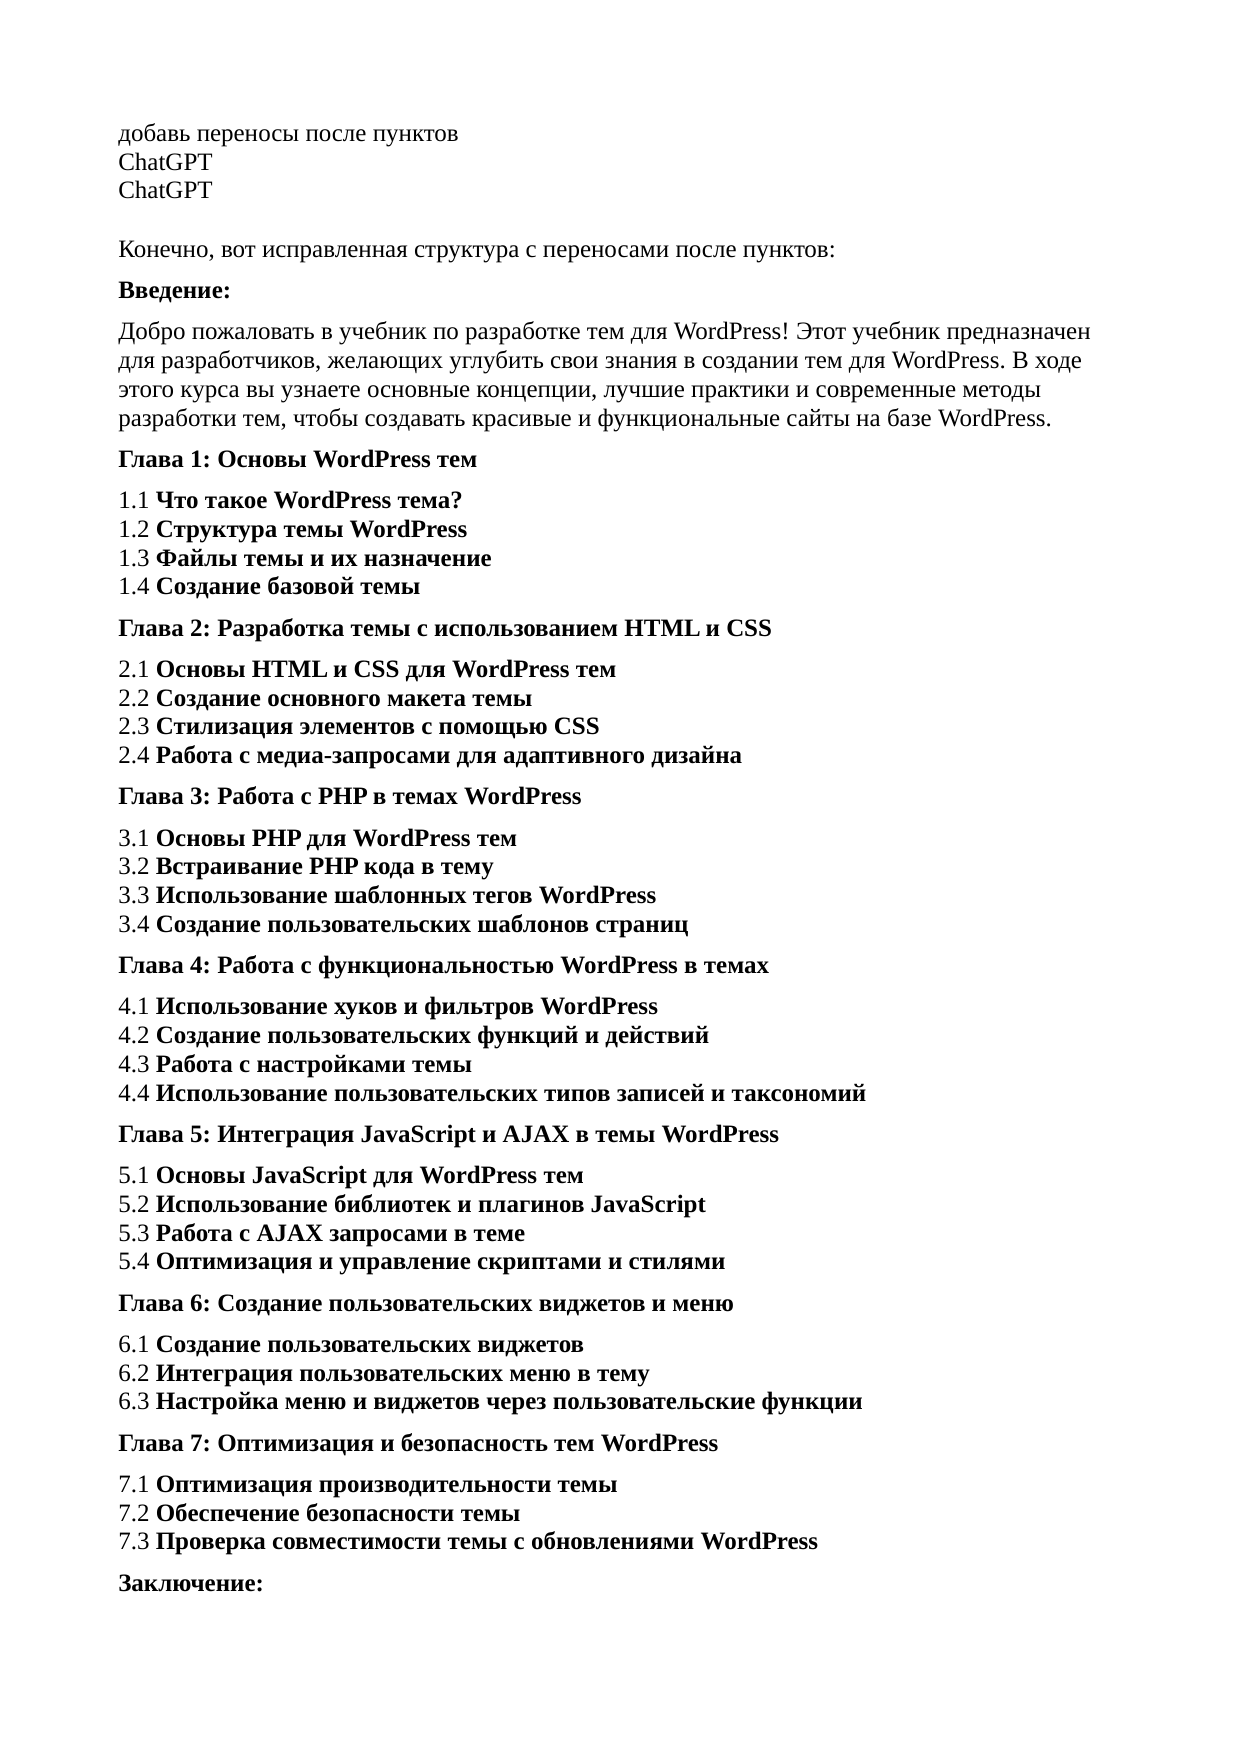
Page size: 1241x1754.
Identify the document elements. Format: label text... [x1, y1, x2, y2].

text Конечно, вот исправленная структура с переносами после пунктов: [118, 234, 1122, 263]
text добавь переносы после пунктов [118, 118, 1122, 147]
text 6.1 Создание пользовательских виджетов 6.2 Интеграция пользовательских меню в тему 6.3 Настройка меню и виджетов через пользовательские функции [118, 1329, 1122, 1415]
text Глава 5: Интеграция JavaScript и AJAX в темы WordPress [118, 1119, 1122, 1148]
text 7.1 Оптимизация производительности темы 7.2 Обеспечение безопасности темы 7.3 Проверка совместимости темы с обновлениями WordPress [118, 1469, 1122, 1555]
text Глава 6: Создание пользовательских виджетов и меню [118, 1288, 1122, 1316]
text 3.1 Основы PHP для WordPress тем 3.2 Встраивание PHP кода в тему 3.3 Использование шаблонных тегов WordPress 3.4 Создание пользовательских шаблонов страниц [118, 823, 1122, 938]
text Глава 1: Основы WordPress тем [118, 444, 1122, 473]
text ChatGPT [118, 176, 1122, 204]
text Глава 4: Работа с функциональностью WordPress в темах [118, 950, 1122, 979]
text Добро пожаловать в учебник по разработке тем для WordPress! Этот учебник предназначен для разработчиков, желающих углубить свои знания в создании тем для WordPress. В ходе этого курса вы узнаете основные концепции, лучшие практики и современные методы разработки тем, чтобы создавать красивые и функциональные сайты на базе WordPress. [118, 316, 1122, 431]
text ChatGPT [118, 147, 1122, 176]
text Глава 2: Разработка темы с использованием HTML и CSS [118, 613, 1122, 641]
text 5.1 Основы JavaScript для WordPress тем 5.2 Использование библиотек и плагинов JavaScript 5.3 Работа с AJAX запросами в теме 5.4 Оптимизация и управление скриптами и стилями [118, 1160, 1122, 1275]
text 1.1 Что такое WordPress тема? 1.2 Структура темы WordPress 1.3 Файлы темы и их назначение 1.4 Создание базовой темы [118, 485, 1122, 600]
text Глава 3: Работа с PHP в темах WordPress [118, 781, 1122, 810]
text Глава 7: Оптимизация и безопасность тем WordPress [118, 1428, 1122, 1456]
text Заключение: [118, 1568, 1122, 1596]
text 4.1 Использование хуков и фильтров WordPress 4.2 Создание пользовательских функций и действий 4.3 Работа с настройками темы 4.4 Использование пользовательских типов записей и таксономий [118, 991, 1122, 1106]
text 2.1 Основы HTML и CSS для WordPress тем 2.2 Создание основного макета темы 2.3 Стилизация элементов с помощью CSS 2.4 Работа с медиа-запросами для адаптивного дизайна [118, 654, 1122, 769]
text Введение: [118, 275, 1122, 304]
